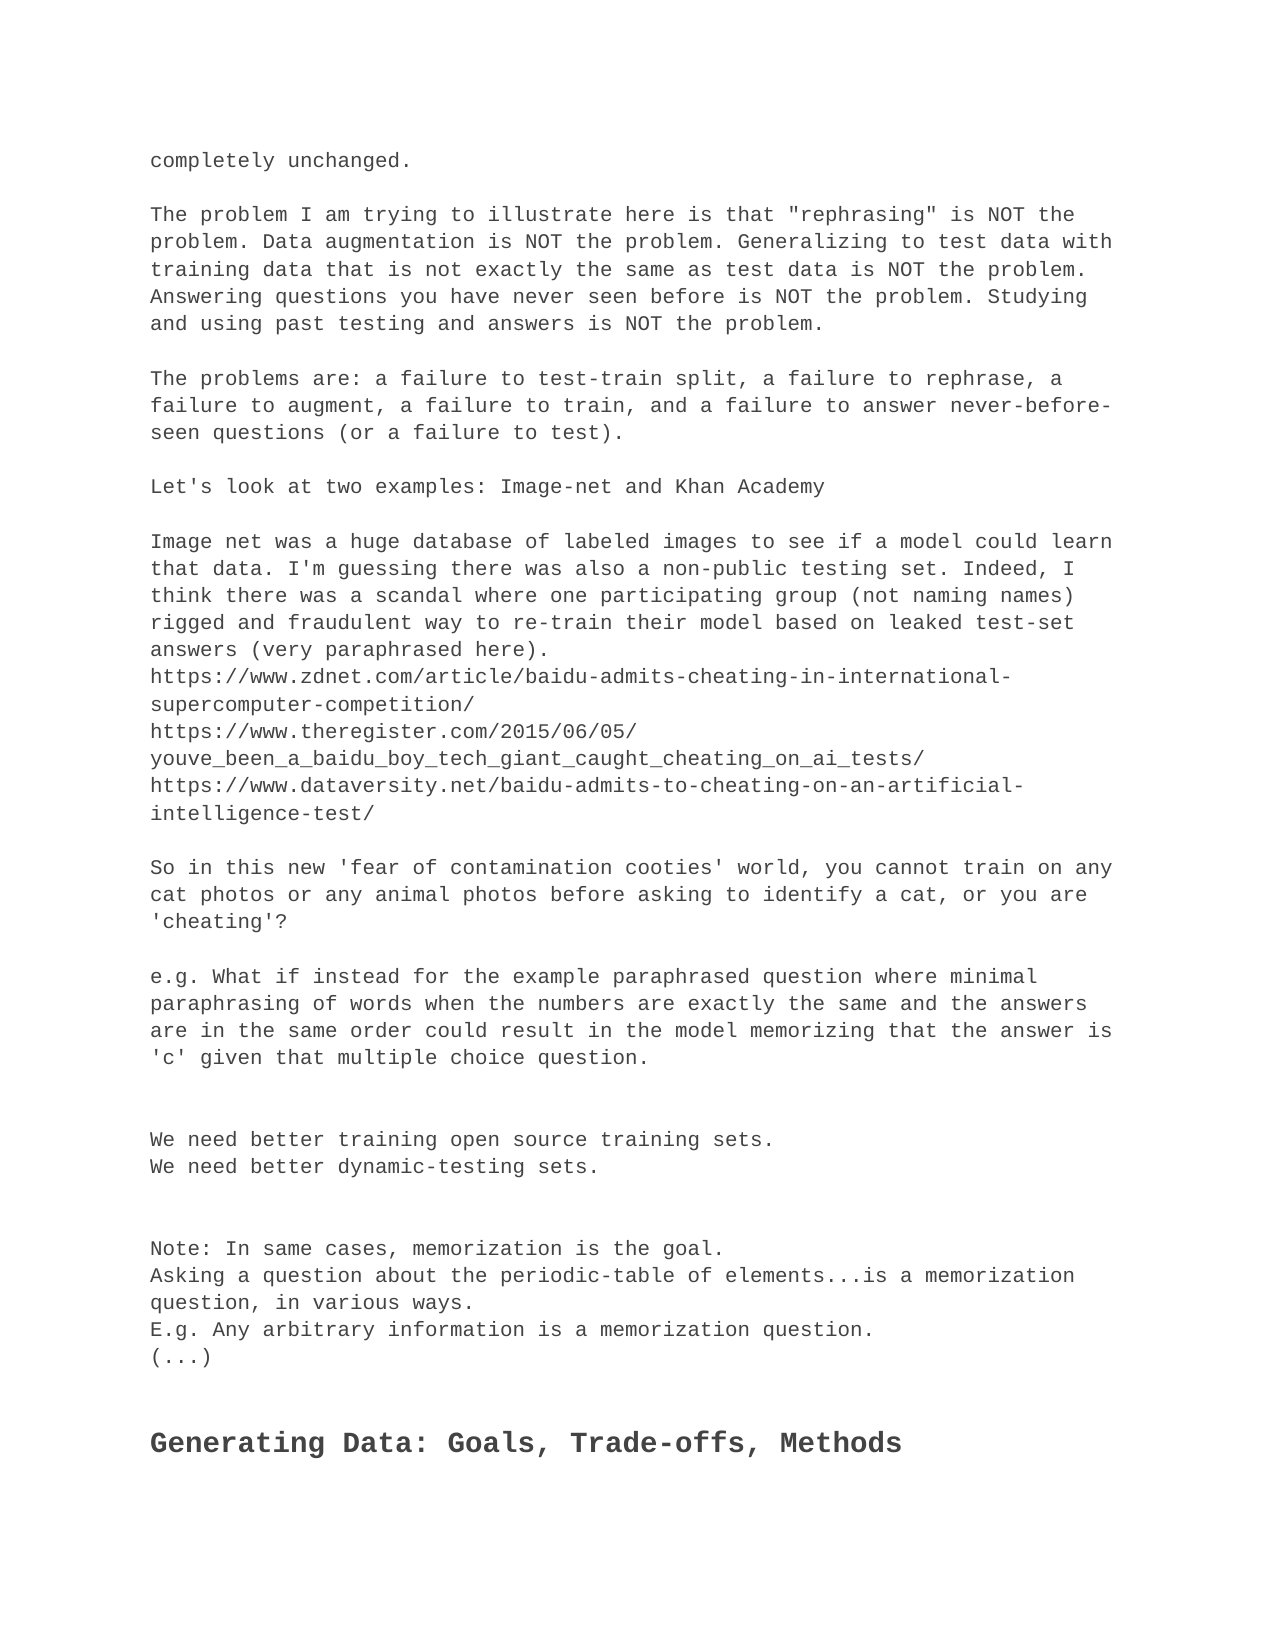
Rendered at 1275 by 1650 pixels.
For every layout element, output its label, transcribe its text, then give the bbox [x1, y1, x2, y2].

text https://www.zdnet.com/article/baidu-admits-cheating-in-international-supercomputer-competition/ [150, 667, 1125, 717]
text https://www.theregister.com/2015/06/05/youve_been_a_baidu_boy_tech_giant_caught_cheating_on_ai_tests/ [150, 721, 1125, 772]
text We need better dynamic-testing sets. [150, 1156, 1125, 1179]
text https://www.dataversity.net/baidu-admits-to-cheating-on-an-artificial-intelligence-test/ [150, 775, 1125, 826]
text E.g. Any arbitrary information is a memorization question. [150, 1319, 1125, 1343]
text Let's look at two examples: Image-net and Khan Academy [150, 476, 1125, 500]
text We need better training open source training sets. [150, 1129, 1125, 1152]
text Image net was a huge database of labeled images to see if a model could learn that data. I'm guessing there was also a non-public testing set. Indeed, I think there was a scandal where one participating group (not naming names) rigged and fraudulent way to re-train their model based on leaked test-set answers (very paraphrased here). [150, 531, 1125, 663]
text Asking a question about the periodic-table of elements...is a memorization question, in various ways. [150, 1265, 1125, 1316]
text The problems are: a failure to test-train split, a failure to rephrase, a failure to augment, a failure to train, and a failure to answer never-before-seen questions (or a failure to test). [150, 367, 1125, 446]
text The problem I am trying to illustrate here is that "rephrasing" is NOT the problem. Data augmentation is NOT the problem. Generalizing to test data with training data that is not exactly the same as test data is NOT the problem. Answering questions you have never seen before is NOT the problem. Studying and using past testing and answers is NOT the problem. [150, 204, 1125, 337]
text e.g. What if instead for the example paraphrased question where minimal paraphrasing of words when the numbers are exactly the same and the answers are in the same order could result in the model memorizing that the answer is 'c' given that multiple choice question. [150, 966, 1125, 1071]
text (...) [150, 1346, 1125, 1370]
text Note: In same cases, memorization is the goal. [150, 1237, 1125, 1261]
text So in this new 'fear of contamination cooties' world, you cannot train on any cat photos or any animal photos before asking to identify a cat, or you are 'cheating'? [150, 857, 1125, 935]
text completely unchanged. [150, 150, 1125, 174]
text Generating Data: Goals, Trade-offs, Methods [150, 1428, 1125, 1461]
